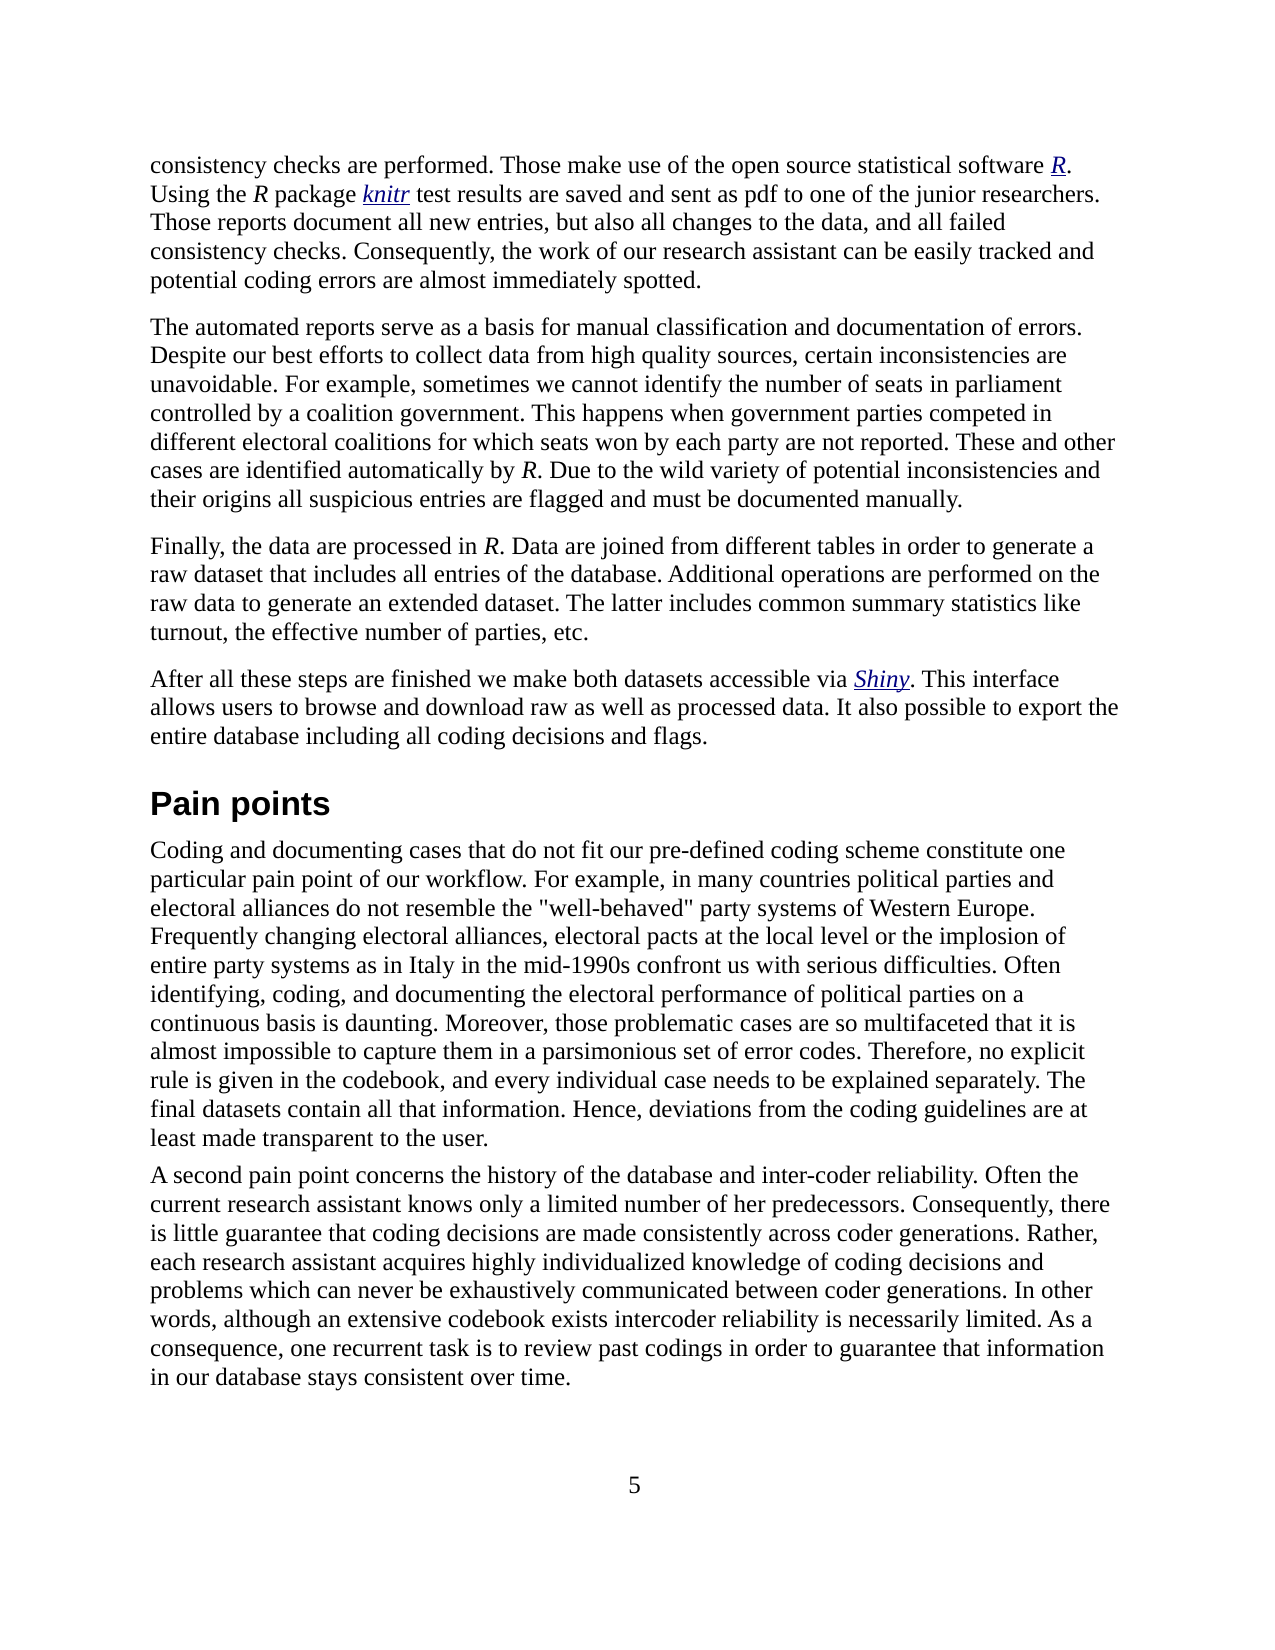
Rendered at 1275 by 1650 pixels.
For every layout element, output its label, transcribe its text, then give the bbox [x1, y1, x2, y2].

text After all these steps are finished we make both datasets accessible via Shiny. This interface allows users to browse and download raw as well as processed data. It also possible to export the entire database including all coding decisions and flags. [150, 664, 1125, 750]
text Finally, the data are processed in R. Data are joined from different tables in order to generate a raw dataset that includes all entries of the database. Additional operations are performed on the raw data to generate an extended dataset. The latter includes common summary statistics like turnout, the effective number of parties, etc. [150, 531, 1125, 646]
text The automated reports serve as a basis for manual classification and documentation of errors. Despite our best efforts to collect data from high quality sources, certain inconsistencies are unavoidable. For example, sometimes we cannot identify the number of seats in parliament controlled by a coalition government. This happens when government parties competed in different electoral coalitions for which seats won by each party are not reported. These and other cases are identified automatically by R. Due to the wild variety of potential inconsistencies and their origins all suspicious entries are flagged and must be documented manually. [150, 312, 1125, 513]
text Coding and documenting cases that do not fit our pre-defined coding scheme constitute one particular pain point of our workflow. For example, in many countries political parties and electoral alliances do not resemble the "well-behaved" party systems of Western Europe. Frequently changing electoral alliances, electoral pacts at the local level or the implosion of entire party systems as in Italy in the mid-1990s confront us with serious difficulties. Often identifying, coding, and documenting the electoral performance of political parties on a continuous basis is daunting. Moreover, those problematic cases are so multifaceted that it is almost impossible to capture them in a parsimonious set of error codes. Therefore, no explicit rule is given in the codebook, and every individual case needs to be explained separately. The final datasets contain all that information. Hence, deviations from the coding guidelines are at least made transparent to the user. [150, 835, 1125, 1151]
subtitle Pain points [150, 784, 1125, 823]
text consistency checks are performed. Those make use of the open source statistical software R. Using the R package knitr test results are saved and sent as pdf to one of the junior researchers. Those reports document all new entries, but also all changes to the data, and all failed consistency checks. Consequently, the work of our research assistant can be easily tracked and potential coding errors are almost immediately spotted. [150, 150, 1125, 294]
text A second pain point concerns the history of the database and inter-coder reliability. Often the current research assistant knows only a limited number of her predecessors. Consequently, there is little guarantee that coding decisions are made consistently across coder generations. Rather, each research assistant acquires highly individualized knowledge of coding decisions and problems which can never be exhaustively communicated between coder generations. In other words, although an extensive codebook exists intercoder reliability is necessarily limited. As a consequence, one recurrent task is to review past codings in order to guarantee that information in our database stays consistent over time. [150, 1160, 1125, 1390]
